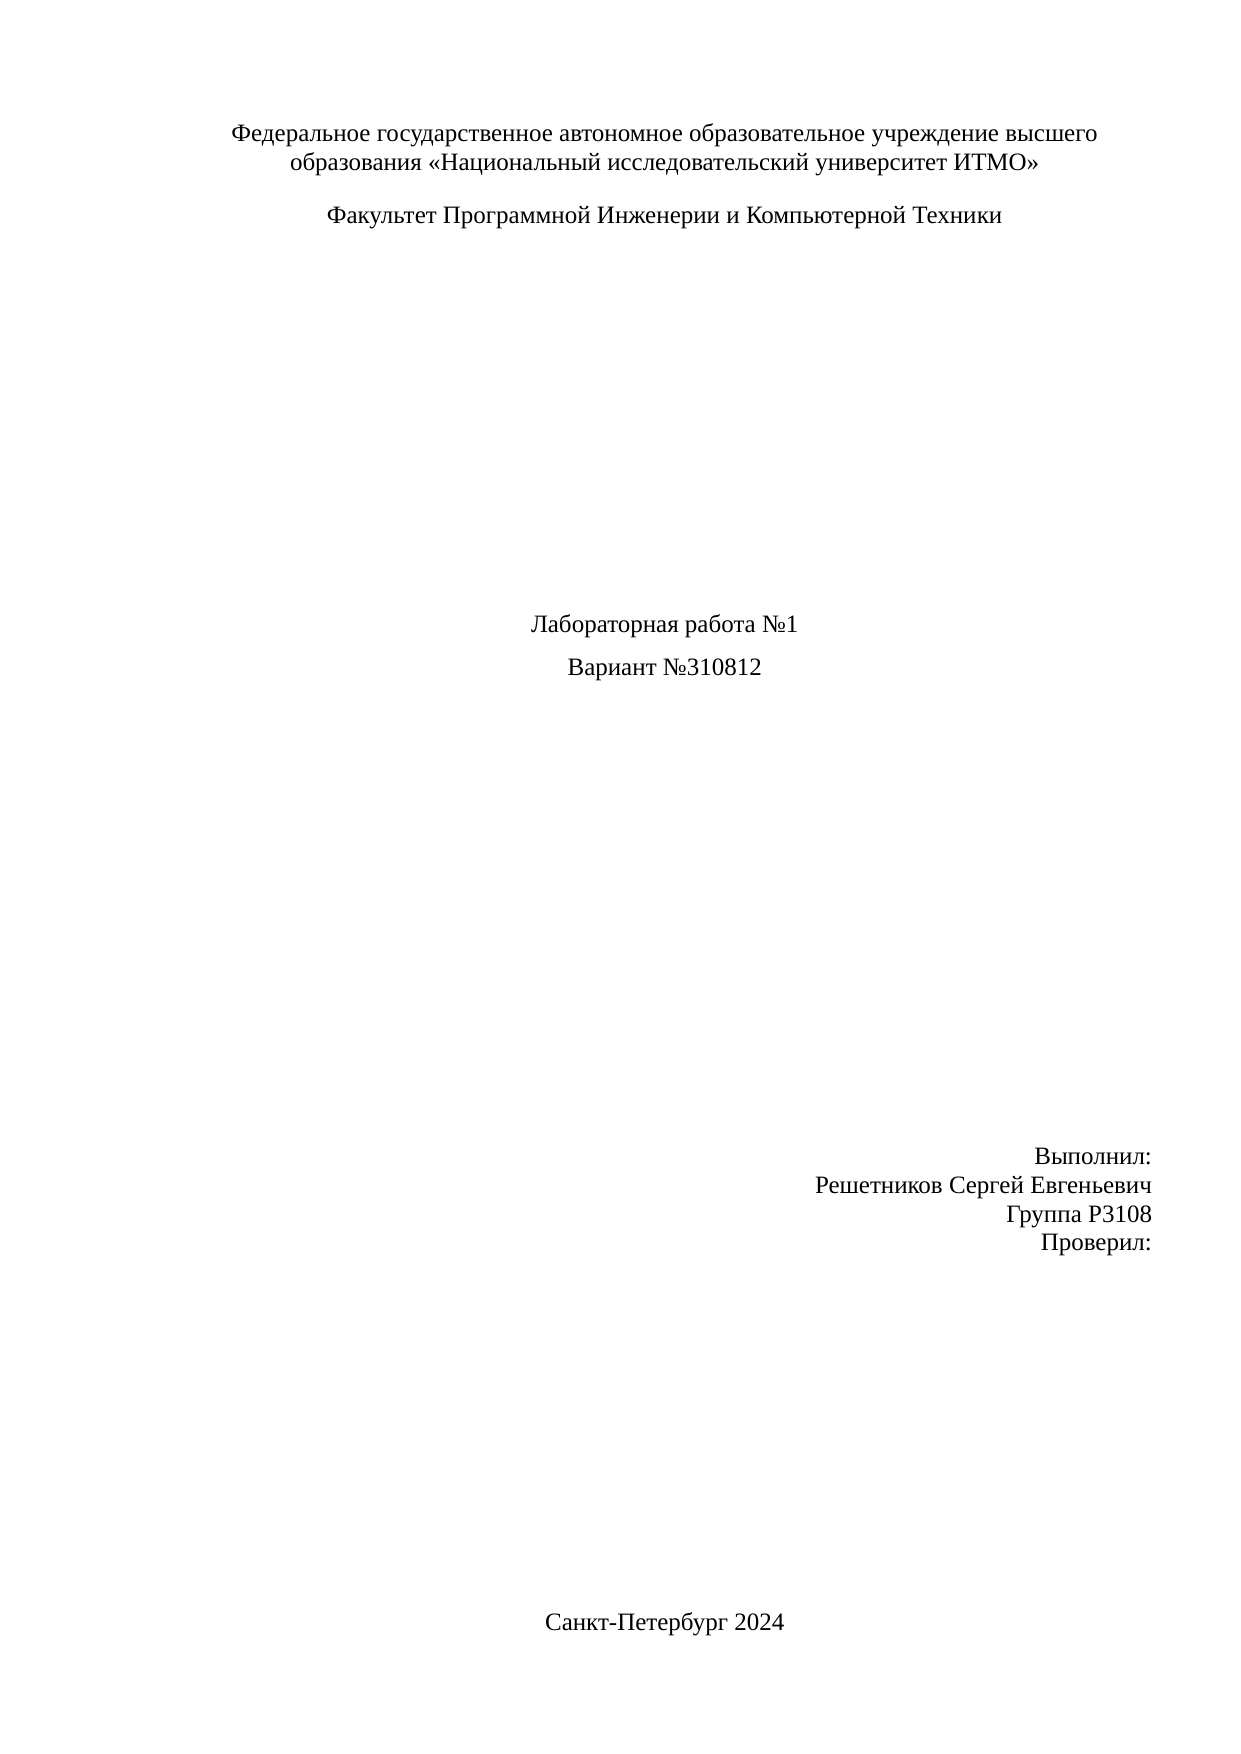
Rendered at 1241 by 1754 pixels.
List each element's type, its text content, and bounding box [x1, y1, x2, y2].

text Вариант №310812 [177, 652, 1152, 681]
text Федеральное государственное автономное образовательное учреждение высшего образования «Национальный исследовательский университет ИТМО» [177, 118, 1152, 176]
text Лабораторная работа №1 [177, 609, 1152, 638]
text ­ [177, 541, 1152, 570]
text Факультет Программной Инженерии и Компьютерной Техники [177, 201, 1152, 229]
text Выполнил: [177, 1141, 1152, 1170]
text Группа Р3108 [177, 1199, 1152, 1227]
text Проверил: [177, 1227, 1152, 1256]
text Решетников Сергей Евгеньевич [177, 1170, 1152, 1199]
